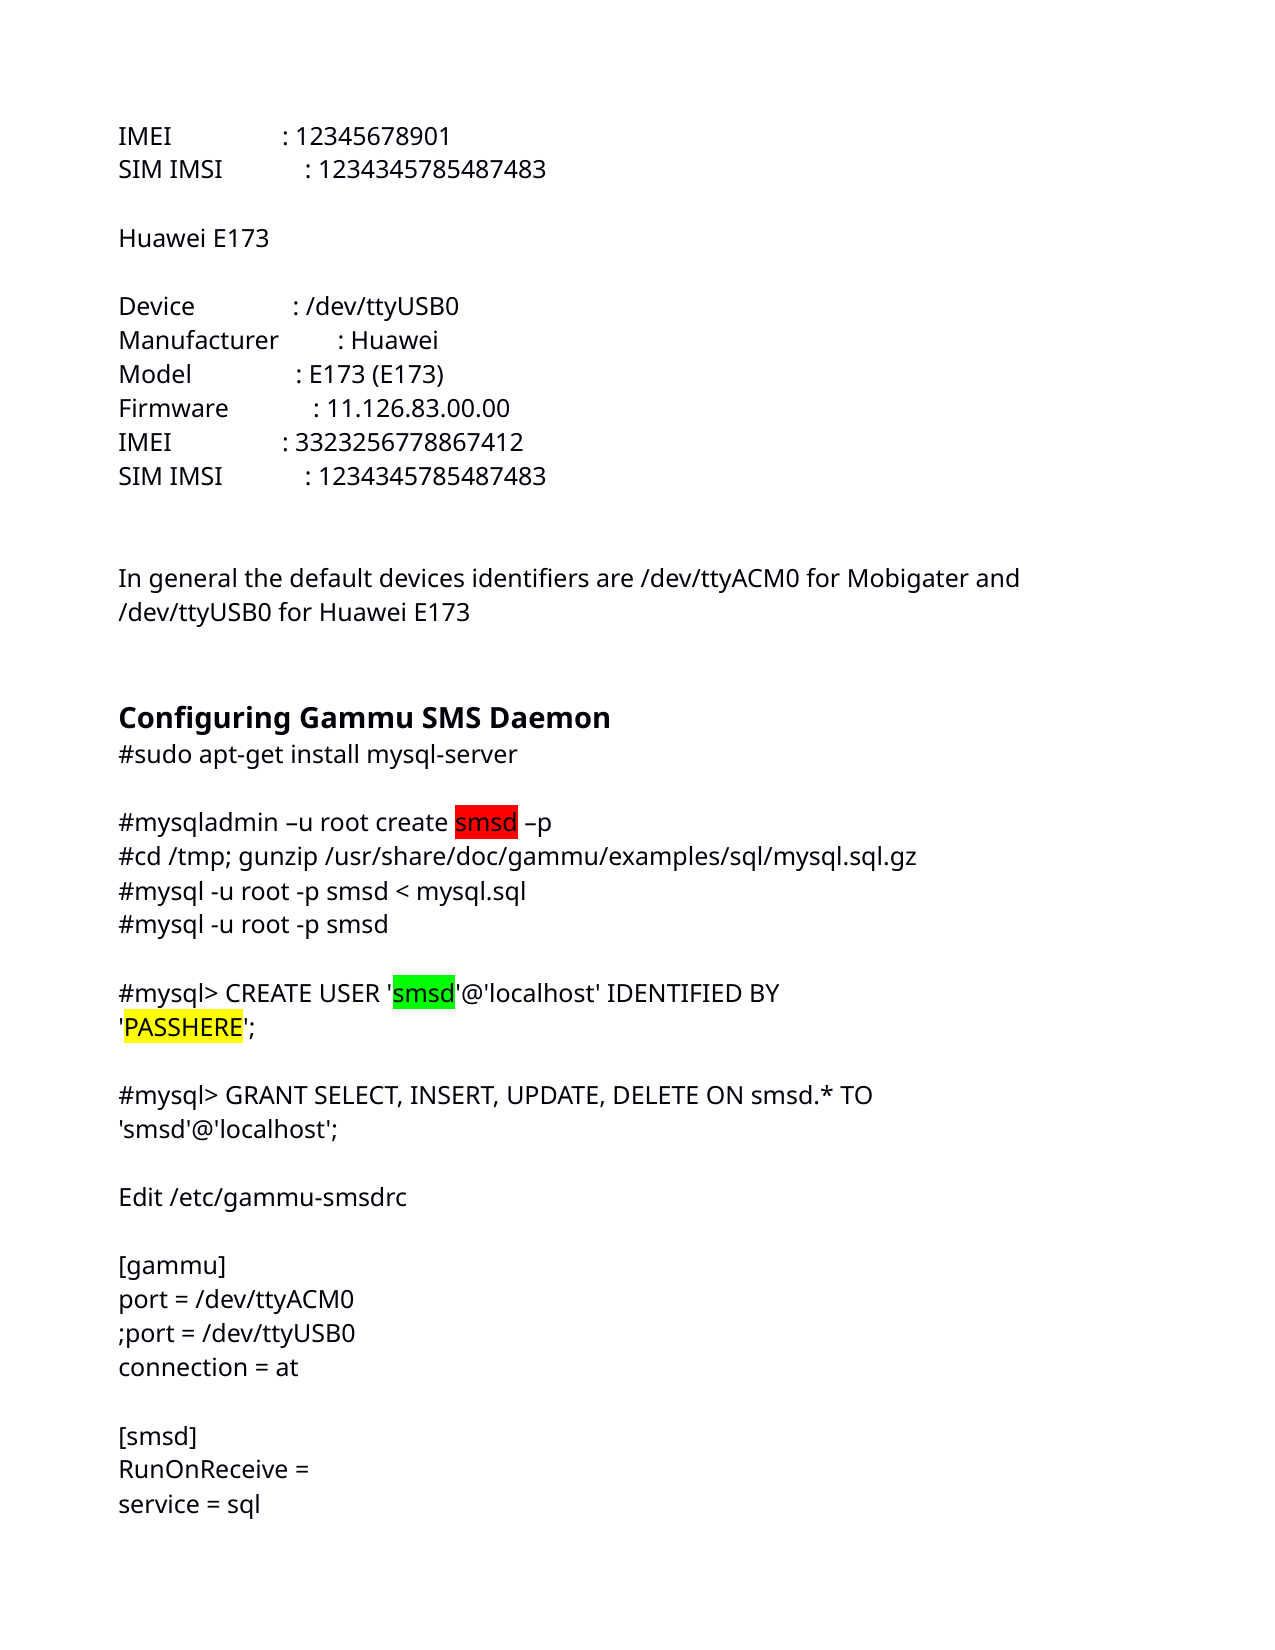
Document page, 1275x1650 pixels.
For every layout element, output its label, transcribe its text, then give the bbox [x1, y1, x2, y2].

text Firmware : 11.126.83.00.00 [118, 391, 1157, 425]
text SIM IMSI : 1234345785487483 [118, 152, 1157, 186]
text [gammu] [118, 1248, 1157, 1282]
text RunOnReceive = [118, 1452, 1157, 1486]
text Model : E173 (E173) [118, 357, 1157, 391]
text service = sql [118, 1486, 1157, 1520]
text port = /dev/ttyACM0 [118, 1282, 1157, 1316]
text #mysqladmin –u root create smsd –p [118, 805, 1157, 839]
text Huawei E173 [118, 220, 1157, 254]
text 'PASSHERE'; [118, 1009, 1157, 1043]
text ;port = /dev/ttyUSB0 [118, 1316, 1157, 1350]
text #mysql -u root -p smsd < mysql.sql [118, 873, 1157, 907]
text 'smsd'@'localhost'; [118, 1112, 1157, 1146]
text SIM IMSI : 1234345785487483 [118, 459, 1157, 493]
text #mysql> CREATE USER 'smsd'@'localhost' IDENTIFIED BY [118, 975, 1157, 1009]
text #mysql> GRANT SELECT, INSERT, UPDATE, DELETE ON smsd.* TO [118, 1077, 1157, 1112]
text Device : /dev/ttyUSB0 [118, 288, 1157, 322]
text Edit /etc/gammu-smsdrc [118, 1180, 1157, 1214]
text [smsd] [118, 1418, 1157, 1452]
text IMEI : 12345678901 [118, 118, 1157, 152]
text IMEI : 3323256778867412 [118, 425, 1157, 459]
text connection = at [118, 1350, 1157, 1384]
text #cd /tmp; gunzip /usr/share/doc/gammu/examples/sql/mysql.sql.gz [118, 839, 1157, 873]
text #mysql -u root -p smsd [118, 907, 1157, 941]
text Configuring Gammu SMS Daemon [118, 697, 1157, 737]
text In general the default devices identifiers are /dev/ttyACM0 for Mobigater and /dev/ttyUSB0 for Huawei E173 [118, 561, 1157, 629]
text #sudo apt-get install mysql-server [118, 737, 1157, 771]
text Manufacturer : Huawei [118, 322, 1157, 357]
